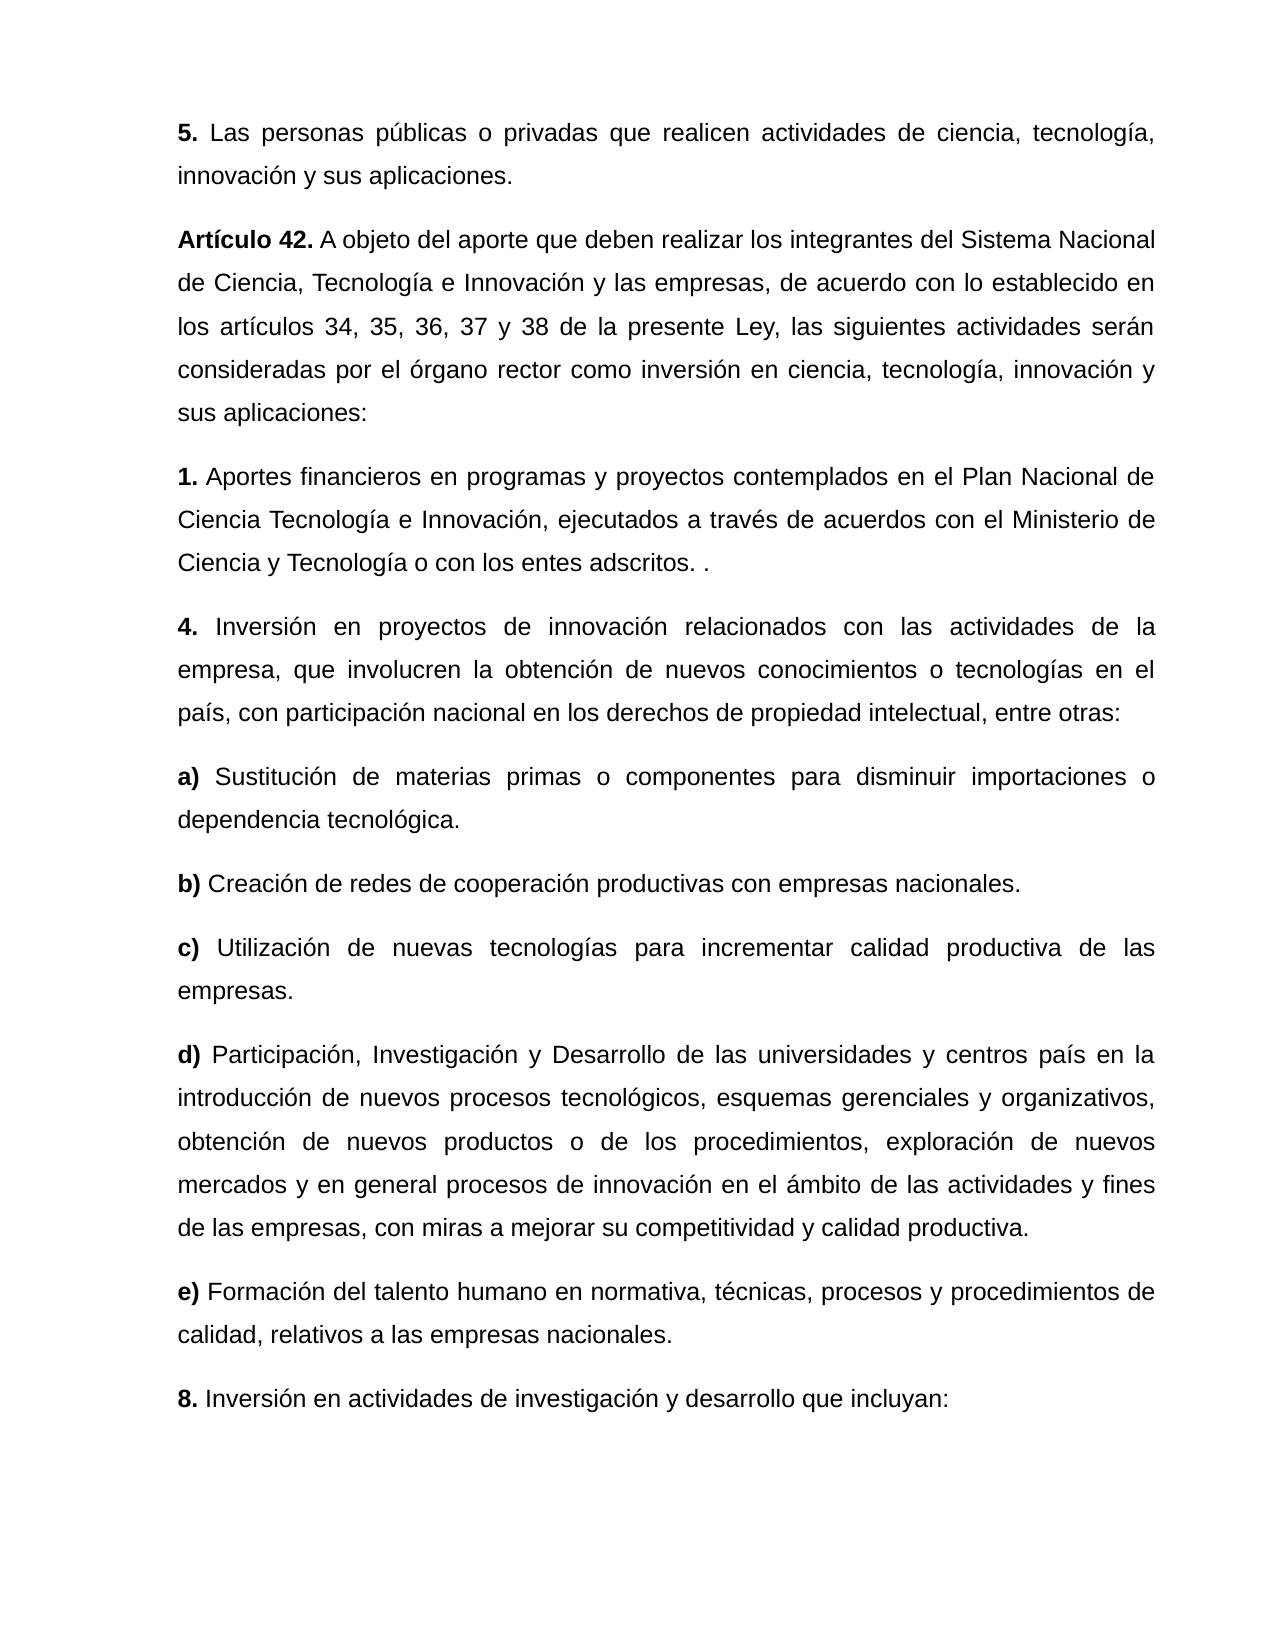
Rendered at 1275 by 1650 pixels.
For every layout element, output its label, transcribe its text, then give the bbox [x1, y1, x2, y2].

text 1. Aportes financieros en programas y proyectos contemplados en el Plan Nacional de Ciencia Tecnología e Innovación, ejecutados a través de acuerdos con el Ministerio de Ciencia y Tecnología o con los entes adscritos. . [177, 462, 1157, 577]
text c) Utilización de nuevas tecnologías para incrementar calidad productiva de las empresas. [177, 933, 1157, 1005]
text 8. Inversión en actividades de investigación y desarrollo que incluyan: [177, 1384, 1157, 1412]
text a) Sustitución de materias primas o componentes para disminuir importaciones o dependencia tecnológica. [177, 762, 1157, 834]
text 5. Las personas públicas o privadas que realicen actividades de ciencia, tecnología, innovación y sus aplicaciones. [177, 118, 1157, 190]
text d) Participación, Investigación y Desarrollo de las universidades y centros país en la introducción de nuevos procesos tecnológicos, esquemas gerenciales y organizativos, obtención de nuevos productos o de los procedimientos, exploración de nuevos mercados y en general procesos de innovación en el ámbito de las actividades y fines de las empresas, con miras a mejorar su competitividad y calidad productiva. [177, 1040, 1157, 1241]
text b) Creación de redes de cooperación productivas con empresas nacionales. [177, 869, 1157, 898]
text 4. Inversión en proyectos de innovación relacionados con las actividades de la empresa, que involucren la obtención de nuevos conocimientos o tecnologías en el país, con participación nacional en los derechos de propiedad intelectual, entre otras: [177, 612, 1157, 727]
text e) Formación del talento humano en normativa, técnicas, procesos y procedimientos de calidad, relativos a las empresas nacionales. [177, 1277, 1157, 1348]
text Artículo 42. A objeto del aporte que deben realizar los integrantes del Sistema Nacional de Ciencia, Tecnología e Innovación y las empresas, de acuerdo con lo establecido en los artículos 34, 35, 36, 37 y 38 de la presente Ley, las siguientes actividades serán consideradas por el órgano rector como inversión en ciencia, tecnología, innovación y sus aplicaciones: [177, 225, 1157, 426]
